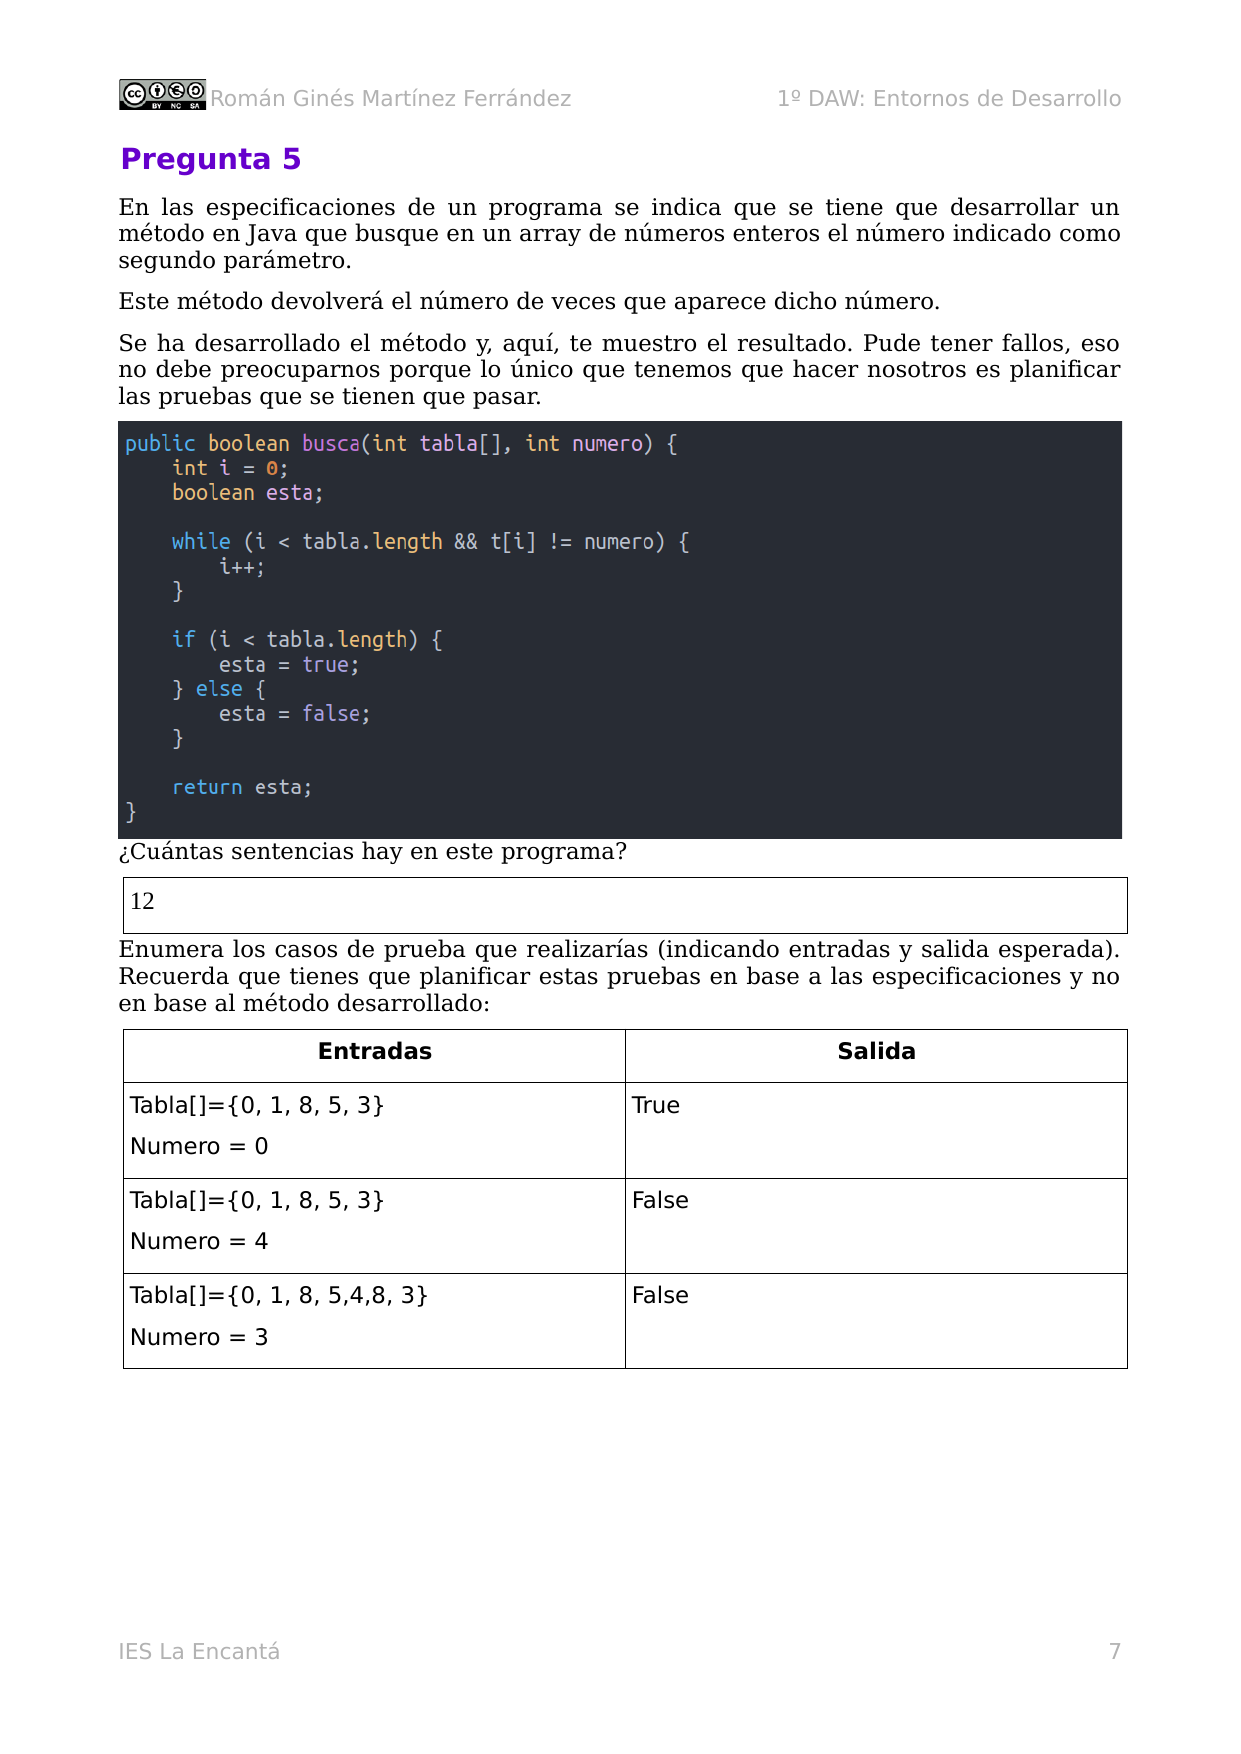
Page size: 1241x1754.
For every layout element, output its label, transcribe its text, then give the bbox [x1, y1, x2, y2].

table_header Salida [626, 1030, 1127, 1082]
table_cell Tabla[]={0, 1, 8, 5,4,8, 3} Numero = 3 [124, 1274, 625, 1368]
table_cell False [626, 1179, 1127, 1273]
text Este método devolverá el número de veces que aparece dicho número. [118, 288, 1122, 315]
text Enumera los casos de prueba que realizarías (indicando entradas y salida esperada). Recuerda que tienes que planificar estas pruebas en base a las especificaciones y no en base al método desarrollado: [118, 937, 1122, 1017]
table_header Entradas [124, 1030, 625, 1082]
table_cell Tabla[]={0, 1, 8, 5, 3} Numero = 0 [124, 1083, 625, 1177]
text Se ha desarrollado el método y, aquí, te muestro el resultado. Pude tener fallos, eso no debe preocuparnos porque lo único que tenemos que hacer nosotros es planificar las pruebas que se tienen que pasar. [118, 330, 1122, 410]
text En las especificaciones de un programa se indica que se tiene que desarrollar un método en Java que busque en un array de números enteros el número indicado como segundo parámetro. [118, 194, 1122, 274]
text ¿Cuántas sentencias hay en este programa? [118, 839, 1122, 865]
table_cell Tabla[]={0, 1, 8, 5, 3} Numero = 4 [124, 1179, 625, 1273]
text Pregunta 5 [118, 140, 1122, 178]
table_cell False [626, 1274, 1127, 1368]
table_header 12 [124, 878, 1127, 933]
table_cell True [626, 1083, 1127, 1177]
